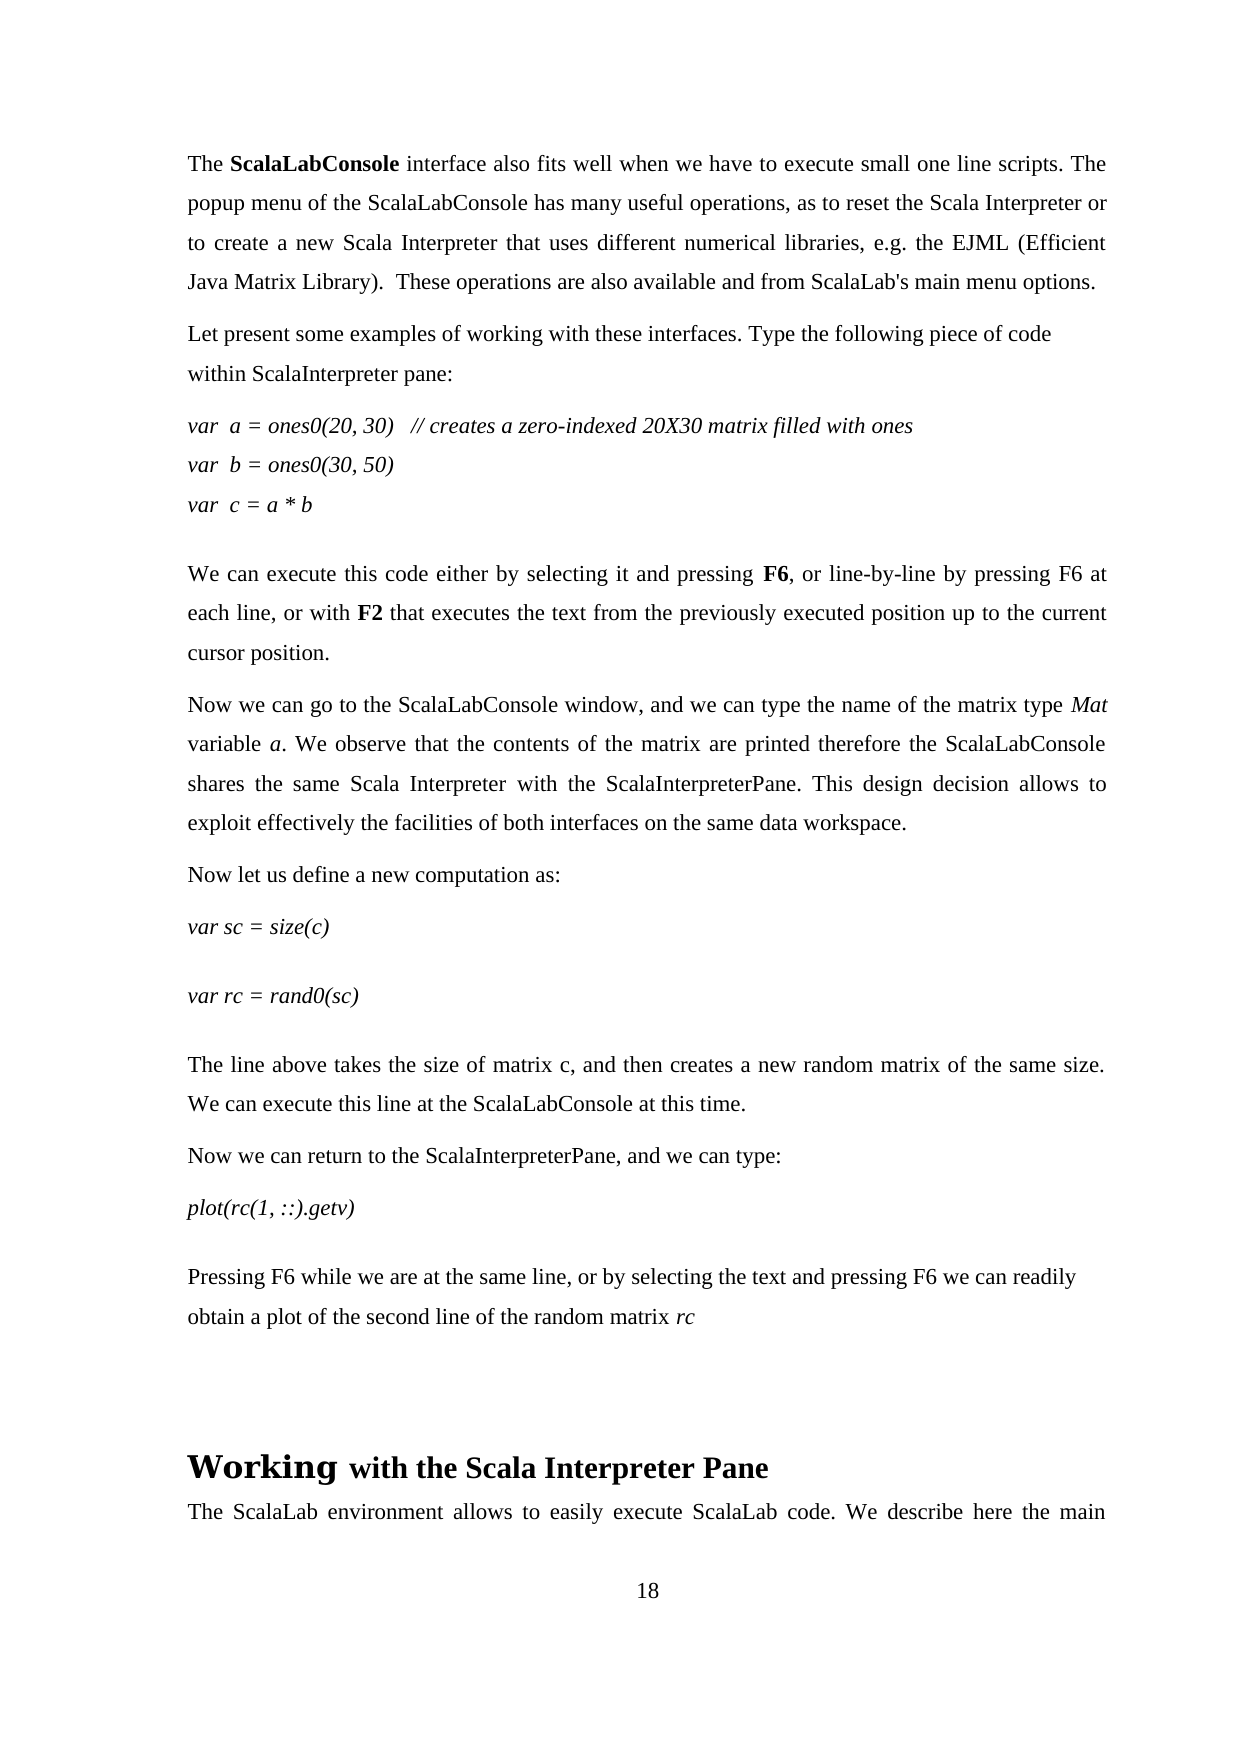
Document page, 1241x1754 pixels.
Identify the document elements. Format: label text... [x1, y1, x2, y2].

text Now we can return to the ScalaInterpreterPane, and we can type: [187, 1142, 1108, 1169]
text var c = a * b [187, 491, 1108, 517]
text The ScalaLab environment allows to easily execute ScalaLab code. We describe here the main [187, 1498, 1108, 1524]
text Now let us define a new computation as: [187, 861, 1108, 887]
text We can execute this code either by selecting it and pressing F6, or line-by-line by pressing F6 at each line, or with F2 that executes the text from the previously executed position up to the current cursor position. [187, 560, 1108, 665]
text The line above takes the size of matrix c, and then creates a new random matrix of the same size. We can execute this line at the ScalaLabConsole at this time. [187, 1051, 1108, 1117]
text var sc = size(c) [187, 913, 1108, 939]
text Pressing F6 while we are at the same line, or by selecting the text and pressing F6 we can readily obtain a plot of the second line of the random matrix rc [187, 1263, 1108, 1329]
subtitle Working with the Scala Interpreter Pane [187, 1449, 1108, 1486]
text var a = ones0(20, 30) // creates a zero-indexed 20X30 matrix filled with ones [187, 412, 1108, 438]
text var b = ones0(30, 50) [187, 451, 1108, 478]
text The ScalaLabConsole interface also fits well when we have to execute small one line scripts. The popup menu of the ScalaLabConsole has many useful operations, as to reset the Scala Interpreter or to create a new Scala Interpreter that uses different numerical libraries, e.g. the EJML (Efficient Java Matrix Library). These operations are also available and from ScalaLab's main menu options. [187, 150, 1108, 295]
text Let present some examples of working with these interfaces. Type the following piece of code within ScalaInterpreter pane: [187, 320, 1108, 386]
text Now we can go to the ScalaLabConsole window, and we can type the name of the matrix type Mat variable a. We observe that the contents of the matrix are printed therefore the ScalaLabConsole shares the same Scala Interpreter with the ScalaInterpreterPane. This design decision allows to exploit effectively the facilities of both interfaces on the same data workspace. [187, 691, 1108, 836]
text var rc = rand0(sc) [187, 982, 1108, 1008]
text plot(rc(1, ::).getv) [187, 1194, 1108, 1221]
